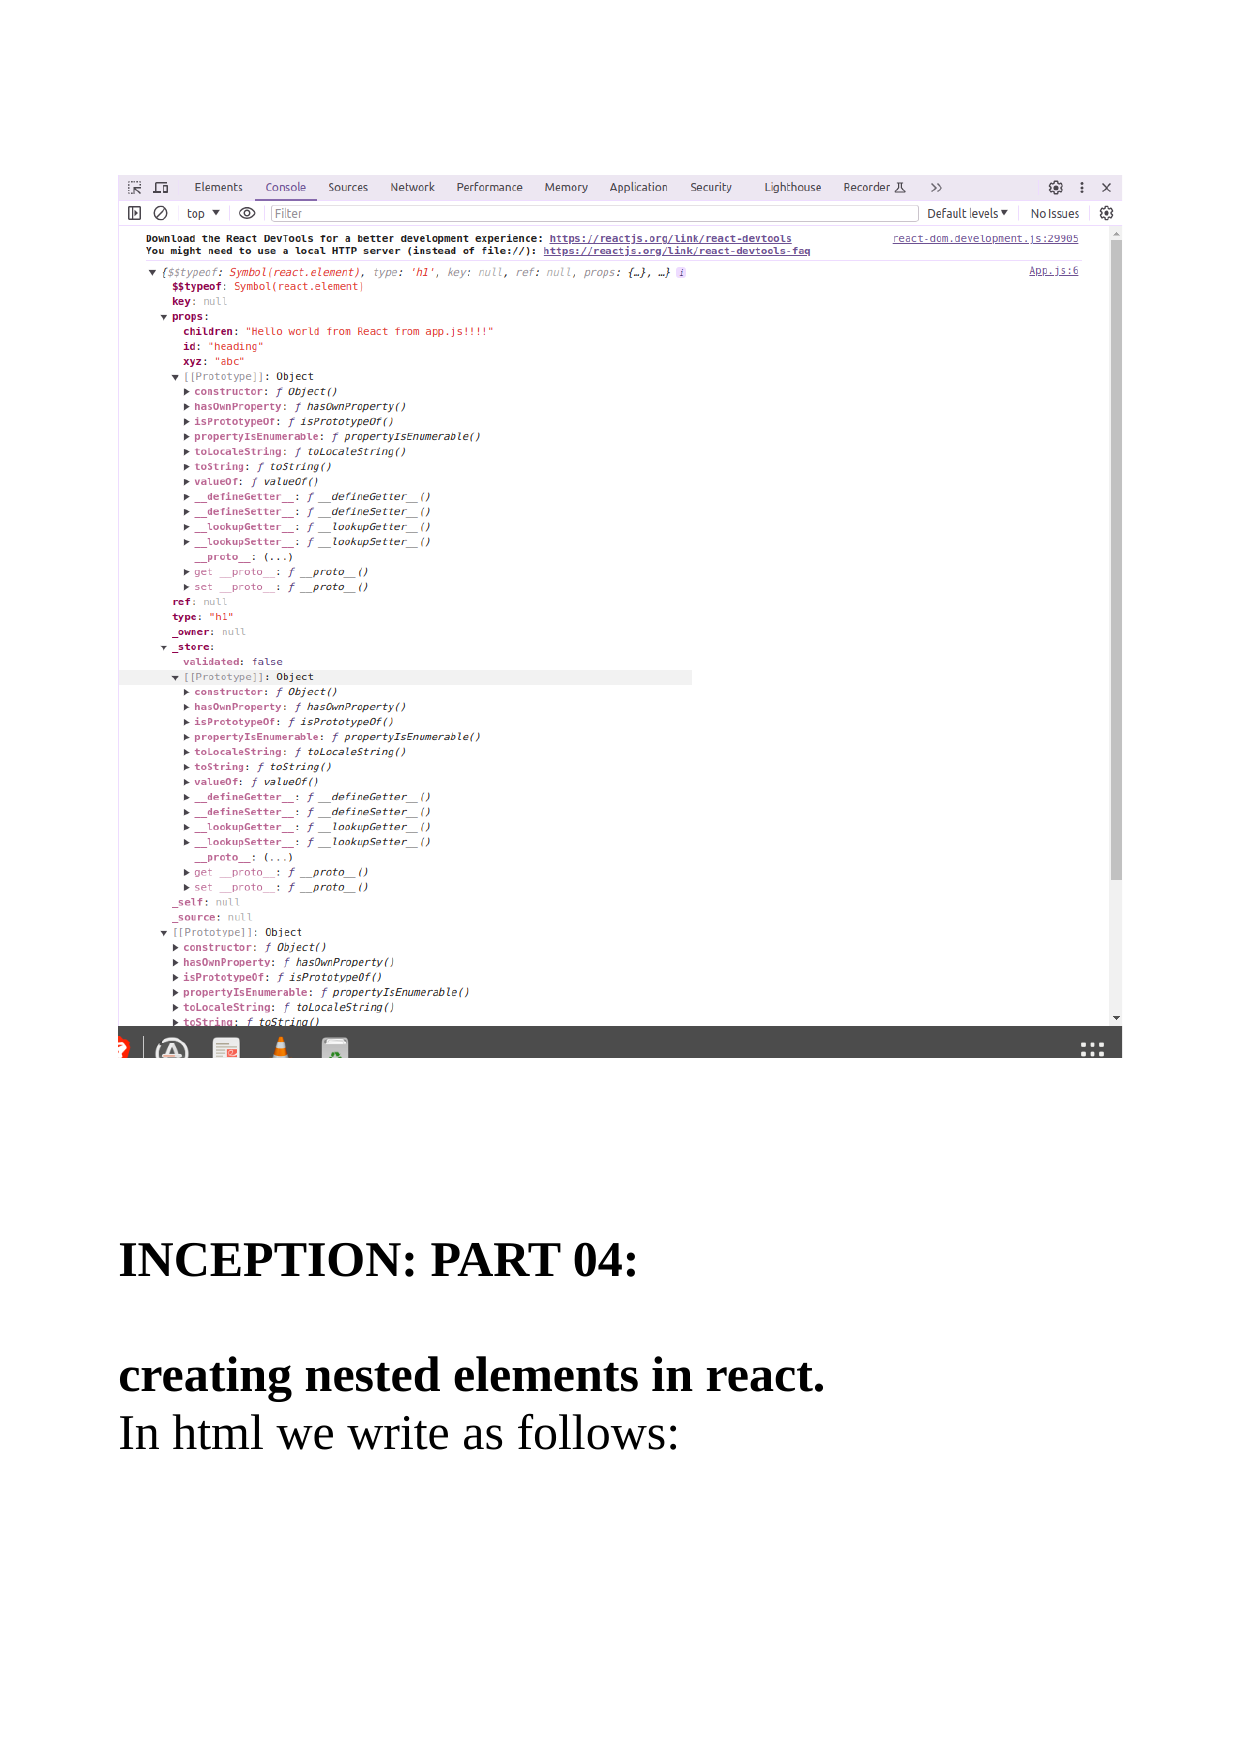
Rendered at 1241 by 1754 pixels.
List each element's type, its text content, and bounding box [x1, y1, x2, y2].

text INCEPTION: PART 04: creating nested elements in react. In html we write as follows: [118, 1058, 1122, 1518]
picture [118, 175, 1123, 1058]
